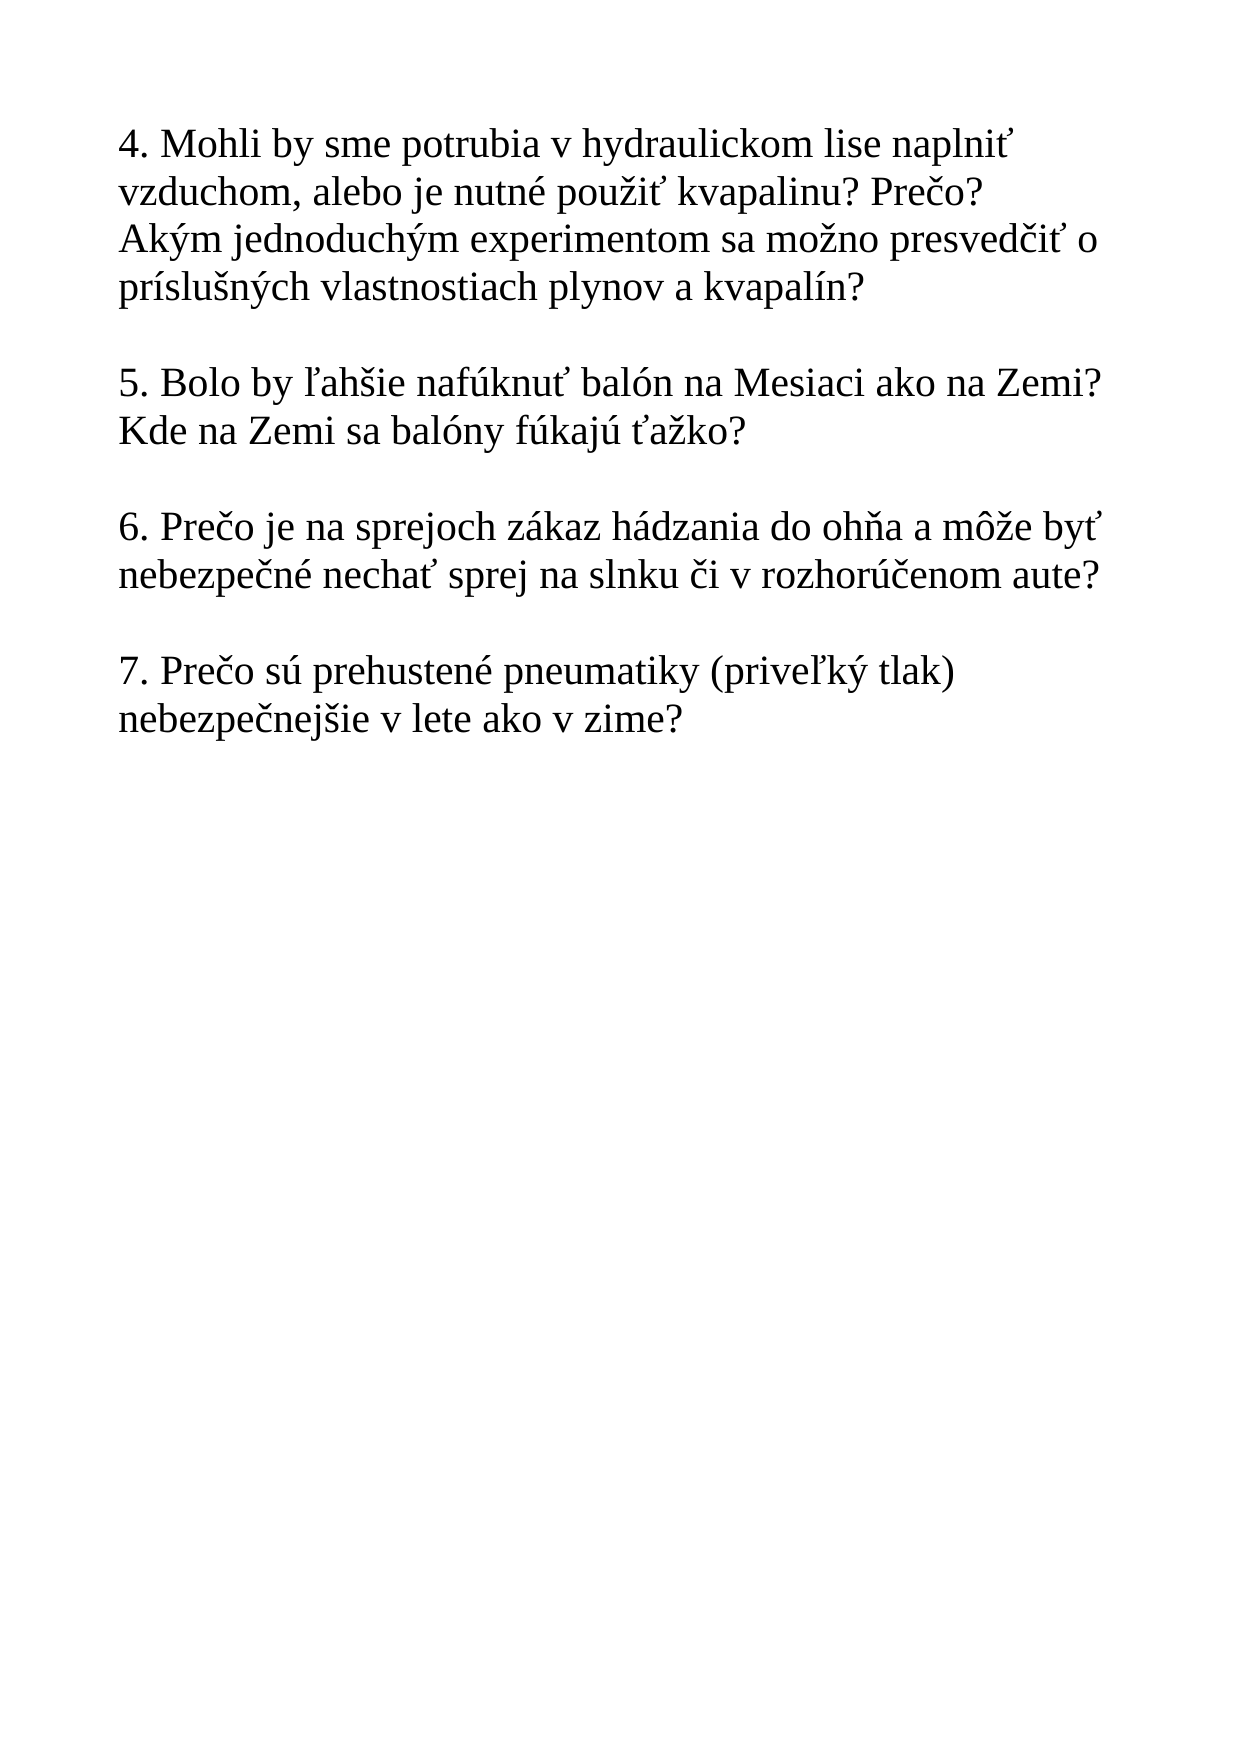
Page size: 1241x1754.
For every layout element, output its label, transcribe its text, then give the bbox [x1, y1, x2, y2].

text 5. Bolo by ľahšie nafúknuť balón na Mesiaci ako na Zemi? Kde na Zemi sa balóny fúkajú ťažko? [118, 358, 1122, 453]
text 6. Prečo je na sprejoch zákaz hádzania do ohňa a môže byť nebezpečné nechať sprej na slnku či v rozhorúčenom aute? [118, 501, 1122, 597]
text 4. Mohli by sme potrubia v hydraulickom lise naplniť vzduchom, alebo je nutné použiť kvapalinu? Prečo? [118, 118, 1122, 214]
text 7. Prečo sú prehustené pneumatiky (priveľký tlak) nebezpečnejšie v lete ako v zime? [118, 645, 1122, 741]
text Akým jednoduchým experimentom sa možno presvedčiť o príslušných vlastnostiach plynov a kvapalín? [118, 214, 1122, 310]
